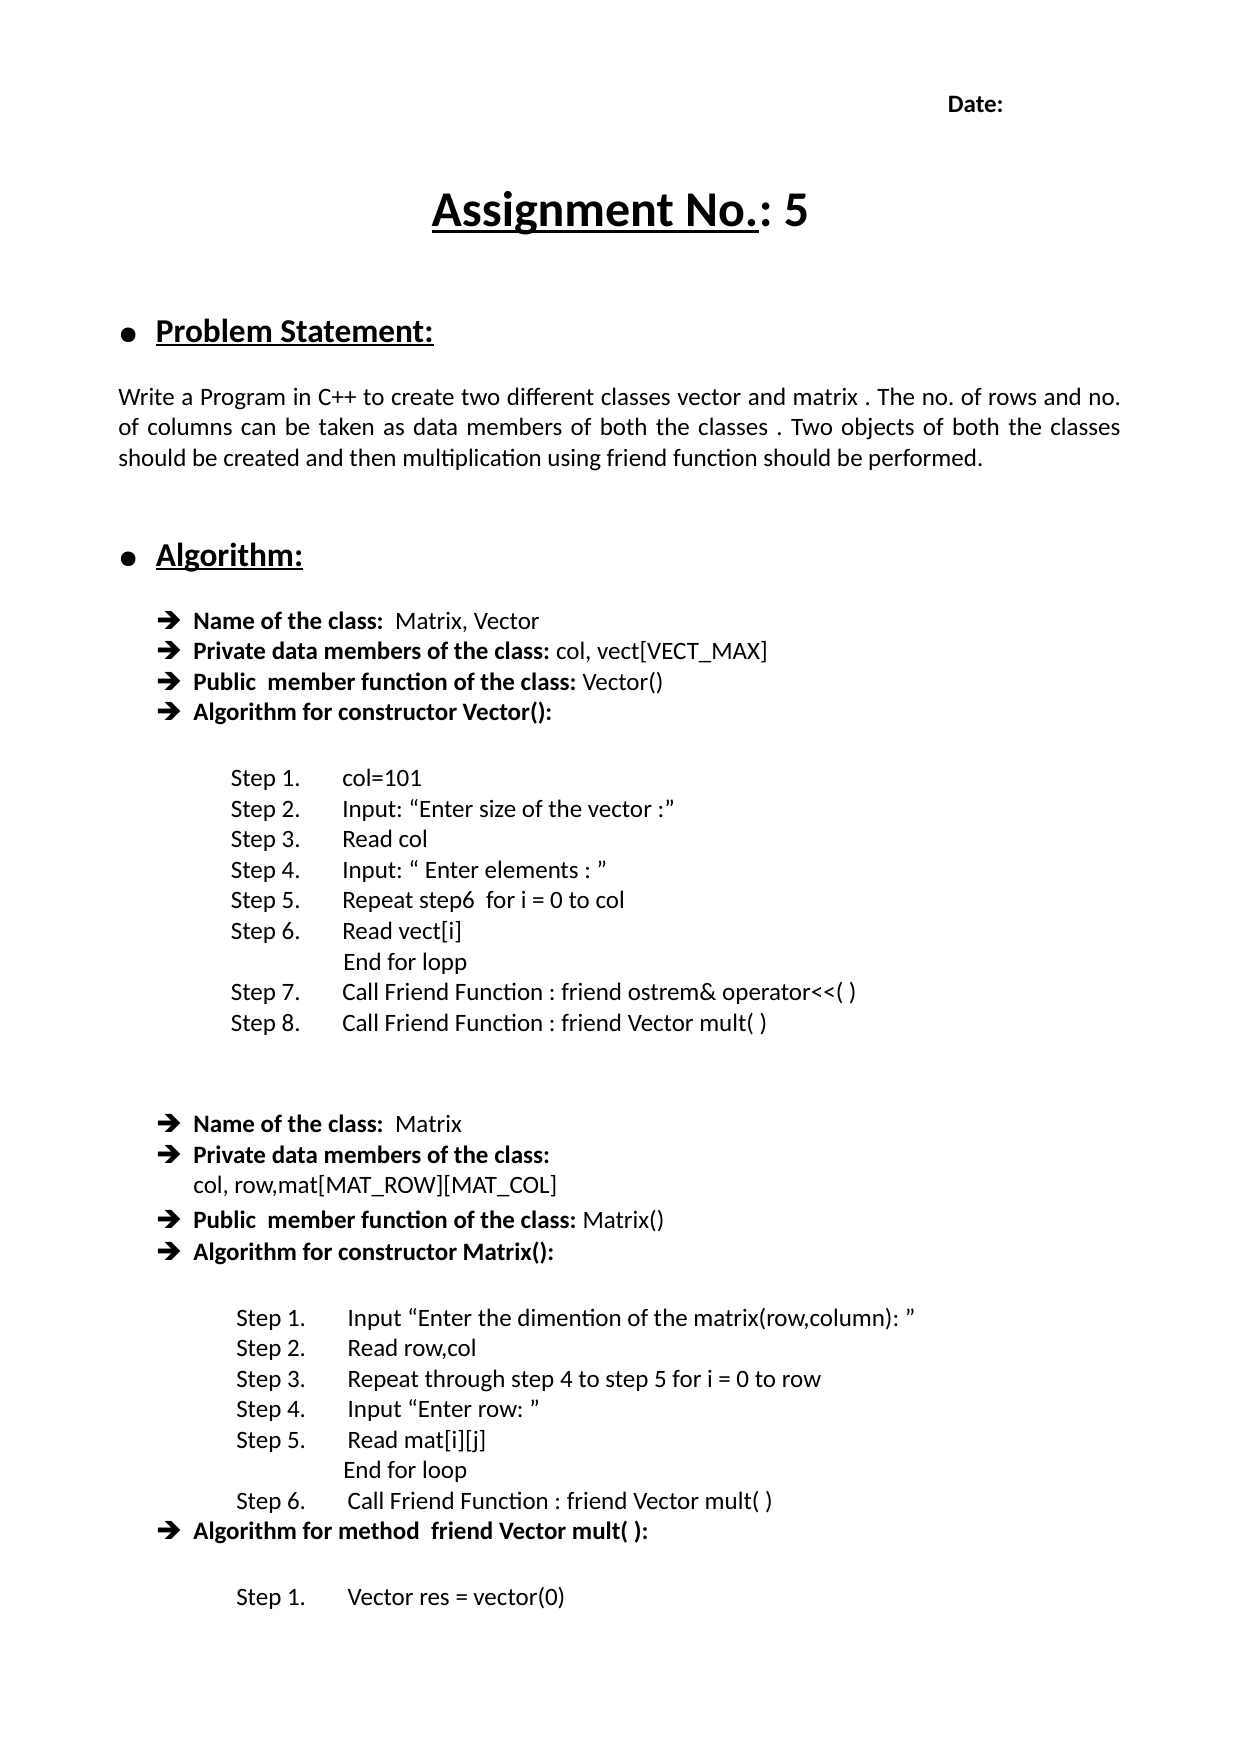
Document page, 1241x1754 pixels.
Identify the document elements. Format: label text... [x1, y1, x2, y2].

list Read col [231, 823, 1122, 854]
list Repeat step6 for i = 0 to col [231, 884, 1122, 915]
list Call Friend Function : friend Vector mult( ) [231, 1007, 1122, 1037]
list Input: “Enter size of the vector :” [231, 793, 1122, 823]
text End for loop [343, 1454, 1122, 1485]
list Name of the class: Matrix [156, 1108, 1122, 1139]
list Call Friend Function : friend Vector mult( ) [236, 1485, 1122, 1515]
text Write a Program in C++ to create two different classes vector and matrix . The no. of rows and no. of columns can be taken as data members of both the classes . Two objects of both the classes should be created and then multiplication using friend function should be performed. [118, 381, 1122, 472]
text Assignment No.: 5 [118, 178, 1122, 239]
list Input “Enter the dimention of the matrix(row,column): ” [236, 1302, 1122, 1332]
list col, row,mat[MAT_ROW][MAT_COL] [156, 1169, 1122, 1200]
list Name of the class: Matrix, Vector [156, 605, 1122, 635]
list Read row,col [236, 1332, 1122, 1363]
list Input “Enter row: ” [236, 1393, 1122, 1424]
list Algorithm for constructor Matrix(): [156, 1236, 1122, 1266]
text End for lopp [343, 946, 1122, 976]
list Algorithm: [118, 533, 1122, 574]
list Input: “ Enter elements : ” [231, 854, 1122, 884]
list Call Friend Function : friend ostrem& operator<<( ) [231, 976, 1122, 1007]
list Private data members of the class: col, vect[VECT_MAX] [156, 635, 1122, 666]
list Repeat through step 4 to step 5 for i = 0 to row [236, 1363, 1122, 1393]
list Read vect[i] [231, 915, 1122, 946]
list col=101 [231, 762, 1122, 793]
list Public member function of the class: Matrix() [156, 1200, 1122, 1236]
list Algorithm for method friend Vector mult( ): [156, 1515, 1122, 1546]
list Public member function of the class: Vector() [156, 666, 1122, 696]
list Private data members of the class: [156, 1139, 1122, 1169]
list Algorithm for constructor Vector(): [156, 696, 1122, 727]
list Read mat[i][j] [236, 1424, 1122, 1454]
list Vector res = vector(0) [236, 1582, 1122, 1612]
list Problem Statement: [118, 310, 1122, 350]
